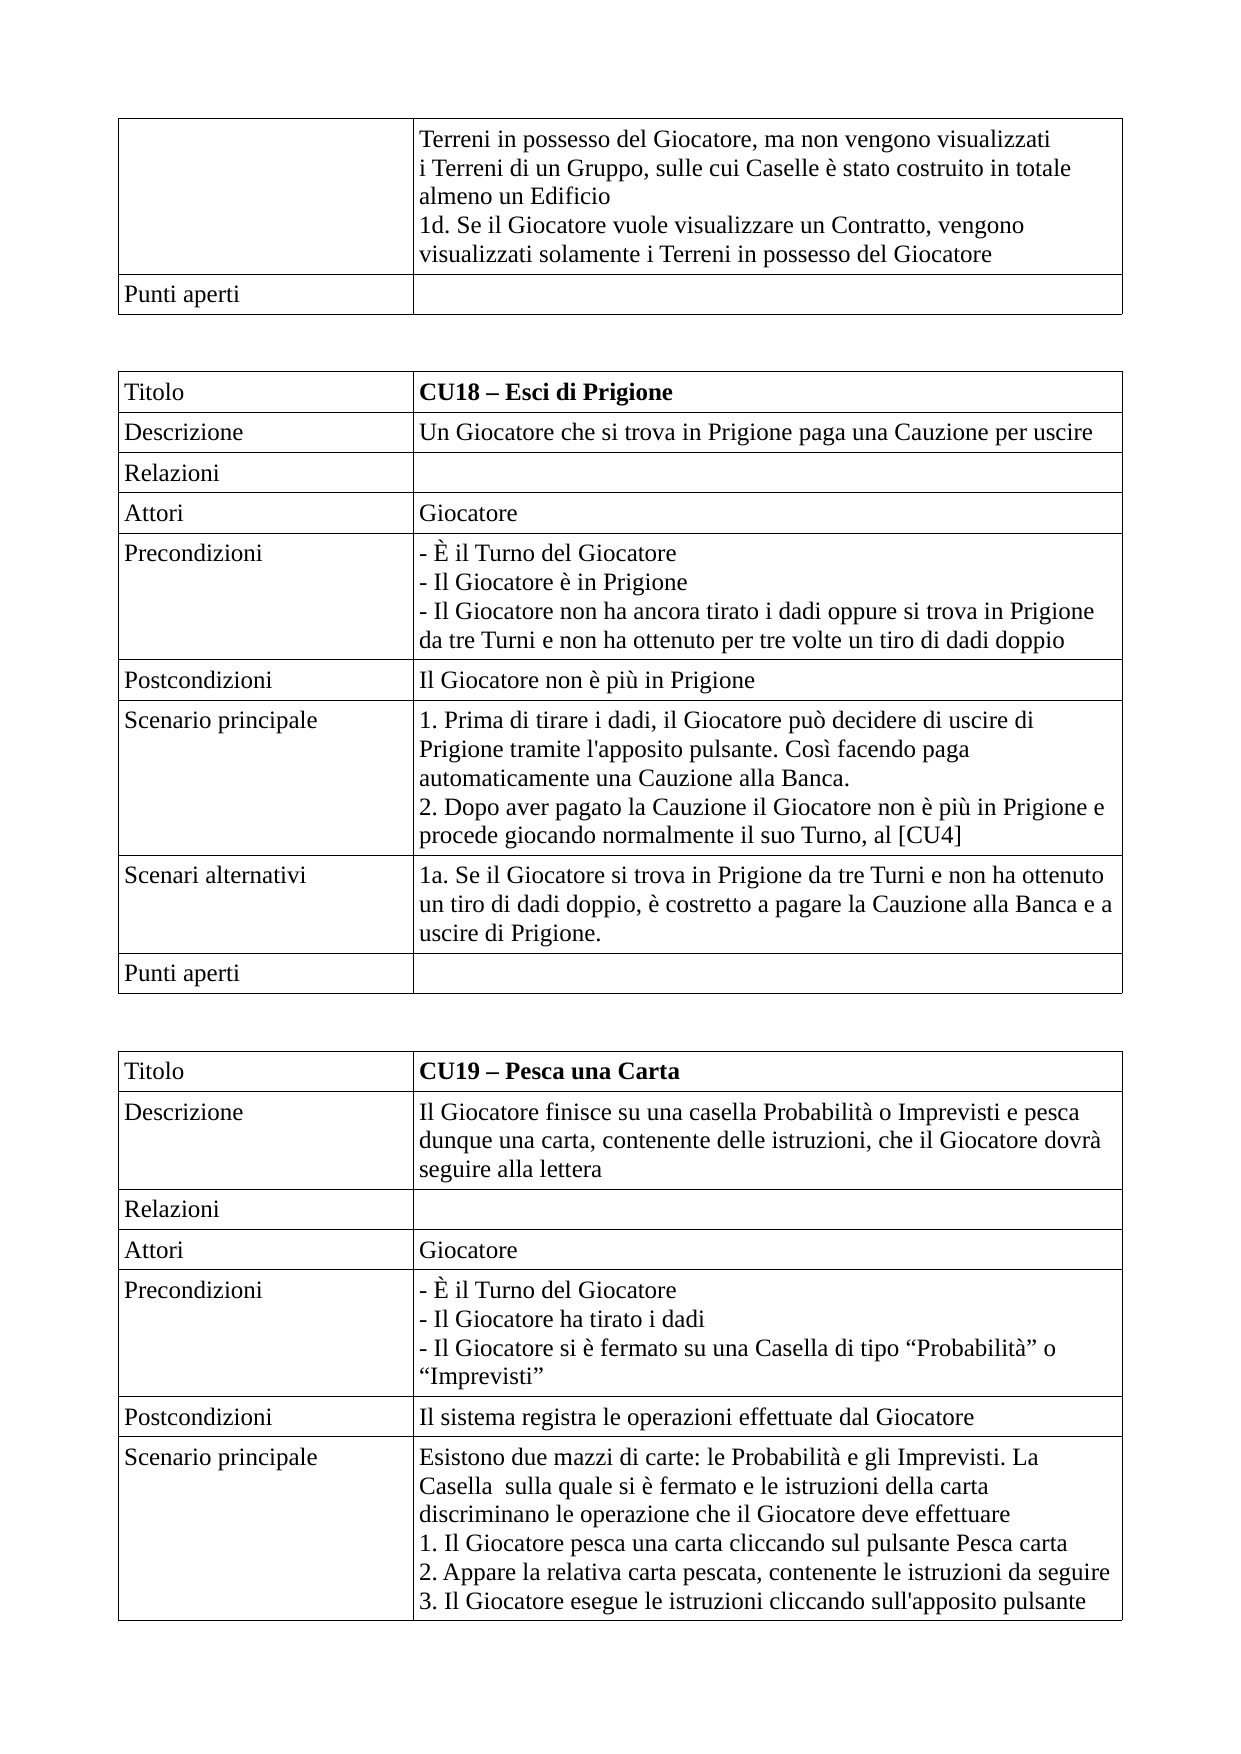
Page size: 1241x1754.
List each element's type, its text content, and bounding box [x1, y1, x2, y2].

table_cell Attori [119, 1230, 413, 1269]
table_cell Relazioni [119, 1190, 413, 1229]
table_cell 1a. Se il Giocatore si trova in Prigione da tre Turni e non ha ottenuto un tiro di dadi doppio, è costretto a pagare la Cauzione alla Banca e a uscire di Prigione. [414, 856, 1122, 953]
table_cell Relazioni [119, 453, 413, 492]
table_cell [414, 453, 1122, 492]
table_cell Precondizioni [119, 534, 413, 659]
table_cell Giocatore [414, 1230, 1122, 1269]
table_cell Un Giocatore che si trova in Prigione paga una Cauzione per uscire [414, 413, 1122, 452]
table_cell Giocatore [414, 493, 1122, 533]
table_cell 1. Prima di tirare i dadi, il Giocatore può decidere di uscire di Prigione tramite l'apposito pulsante. Così facendo paga automaticamente una Cauzione alla Banca. 2. Dopo aver pagato la Cauzione il Giocatore non è più in Prigione e procede giocando normalmente il suo Turno, al [CU4] [414, 701, 1122, 855]
table_cell Scenario principale [119, 701, 413, 855]
table_header CU18 – Esci di Prigione [414, 372, 1122, 412]
table_cell Scenario principale [119, 1437, 413, 1620]
table_cell Precondizioni [119, 1270, 413, 1396]
table_cell Attori [119, 493, 413, 533]
table_cell Il Giocatore non è più in Prigione [414, 660, 1122, 699]
table_cell Scenari alternativi [119, 856, 413, 953]
table_cell - È il Turno del Giocatore - Il Giocatore è in Prigione - Il Giocatore non ha ancora tirato i dadi oppure si trova in Prigione da tre Turni e non ha ottenuto per tre volte un tiro di dadi doppio [414, 534, 1122, 659]
table_cell Il Giocatore finisce su una casella Probabilità o Imprevisti e pesca dunque una carta, contenente delle istruzioni, che il Giocatore dovrà seguire alla lettera [414, 1092, 1122, 1189]
table_cell Terreni in possesso del Giocatore, ma non vengono visualizzati i Terreni di un Gruppo, sulle cui Caselle è stato costruito in totale almeno un Edificio 1d. Se il Giocatore vuole visualizzare un Contratto, vengono visualizzati solamente i Terreni in possesso del Giocatore [414, 119, 1122, 273]
table_cell [414, 1190, 1122, 1229]
table_header CU19 – Pesca una Carta [414, 1052, 1122, 1091]
table_cell Esistono due mazzi di carte: le Probabilità e gli Imprevisti. La Casella sulla quale si è fermato e le istruzioni della carta discriminano le operazione che il Giocatore deve effettuare 1. Il Giocatore pesca una carta cliccando sul pulsante Pesca carta 2. Appare la relativa carta pescata, contenente le istruzioni da seguire 3. Il Giocatore esegue le istruzioni cliccando sull'apposito pulsante [414, 1437, 1122, 1620]
table_cell Postcondizioni [119, 1397, 413, 1436]
table_cell Punti aperti [119, 954, 413, 993]
table_cell Descrizione [119, 413, 413, 452]
table_cell Il sistema registra le operazioni effettuate dal Giocatore [414, 1397, 1122, 1436]
table_header Titolo [119, 372, 413, 412]
table_cell [119, 119, 413, 273]
table_cell [414, 275, 1122, 314]
table_cell - È il Turno del Giocatore - Il Giocatore ha tirato i dadi - Il Giocatore si è fermato su una Casella di tipo “Probabilità” o “Imprevisti” [414, 1270, 1122, 1396]
table_cell Punti aperti [119, 275, 413, 314]
table_cell Postcondizioni [119, 660, 413, 699]
table_cell Descrizione [119, 1092, 413, 1189]
table_cell [414, 954, 1122, 993]
table_header Titolo [119, 1052, 413, 1091]
